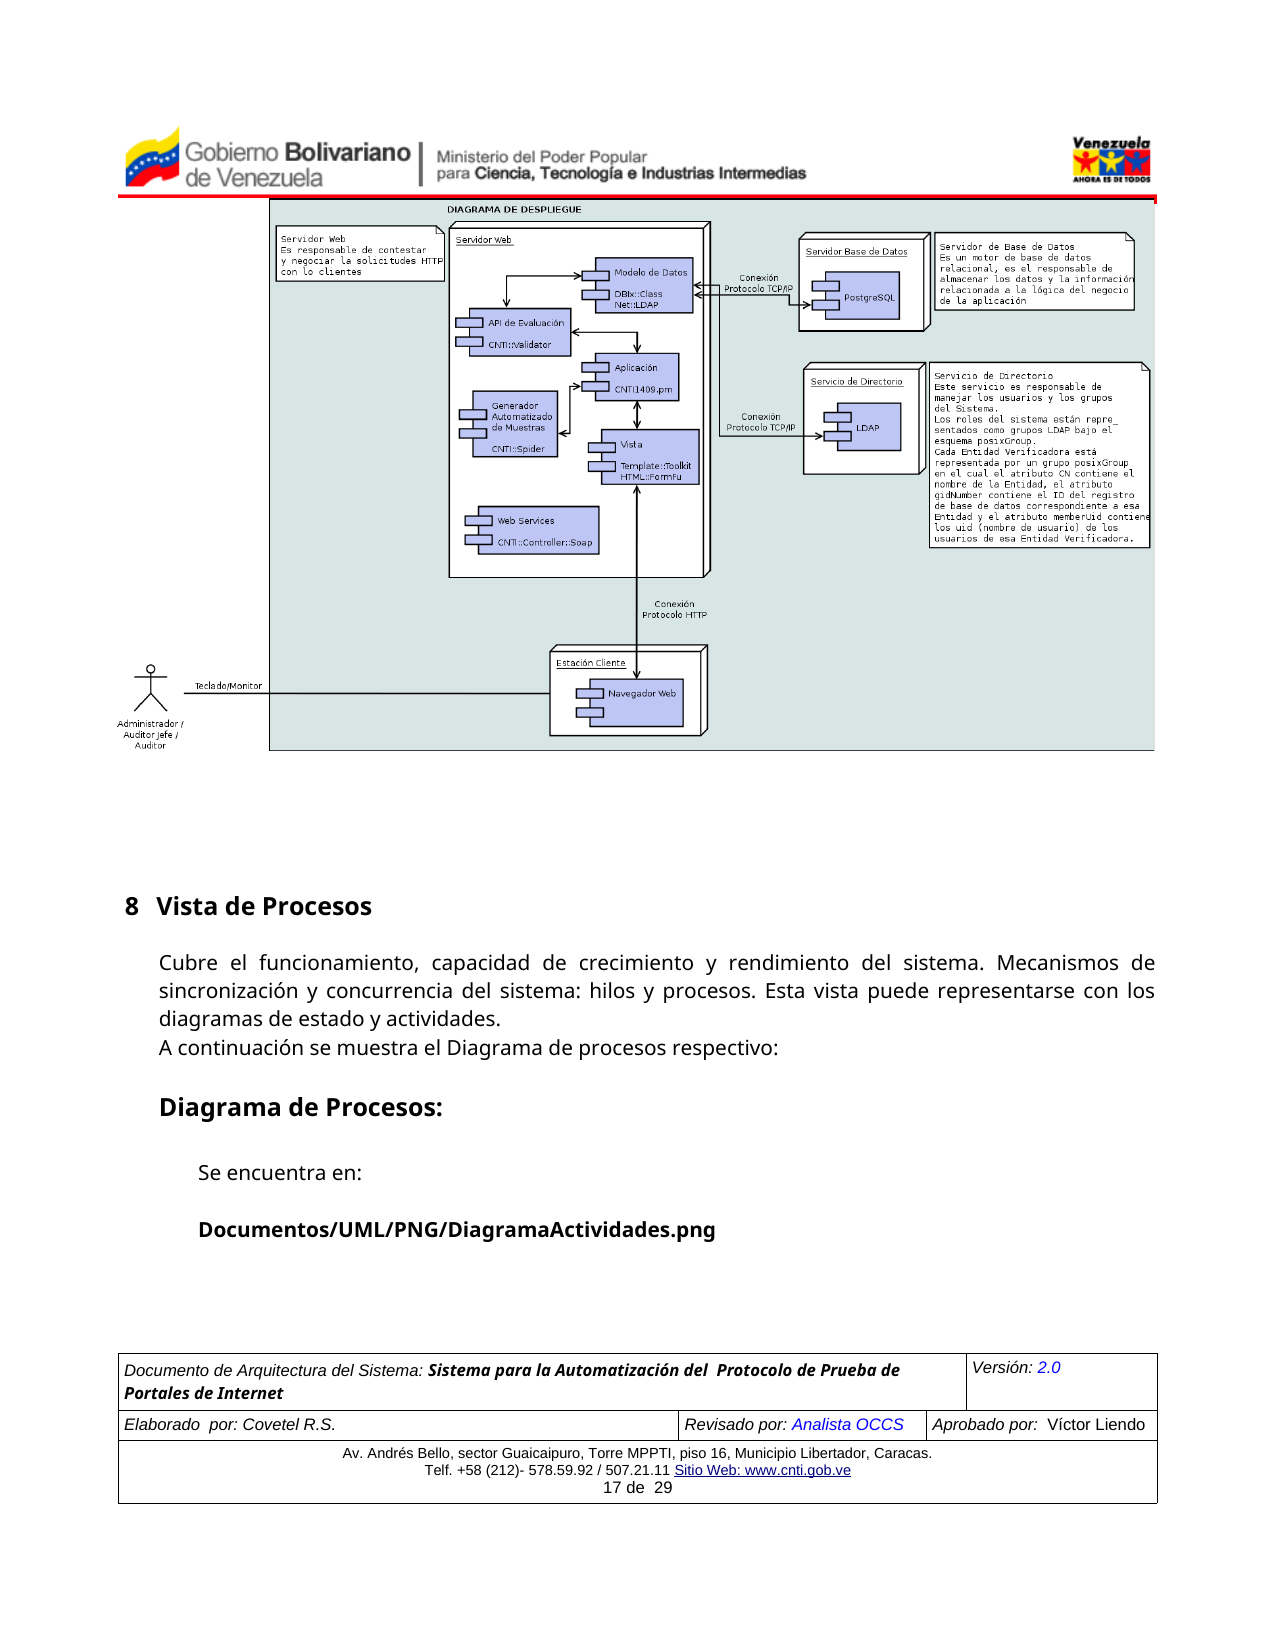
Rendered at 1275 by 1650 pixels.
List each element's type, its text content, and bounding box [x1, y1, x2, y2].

text Cubre el funcionamiento, capacidad de crecimiento y rendimiento del sistema. Mecanismos de sincronización y concurrencia del sistema: hilos y procesos. Esta vista puede representarse con los diagramas de estado y actividades. [159, 948, 1157, 1033]
text A continuación se muestra el Diagrama de procesos respectivo: [159, 1033, 1157, 1061]
picture [117, 118, 1157, 751]
text Se encuentra en: [198, 1158, 1157, 1186]
subtitle Vista de Procesos [118, 889, 1157, 923]
text Diagrama de Procesos: [159, 1090, 1157, 1124]
text Documentos/UML/PNG/DiagramaActividades.png [198, 1215, 1157, 1243]
